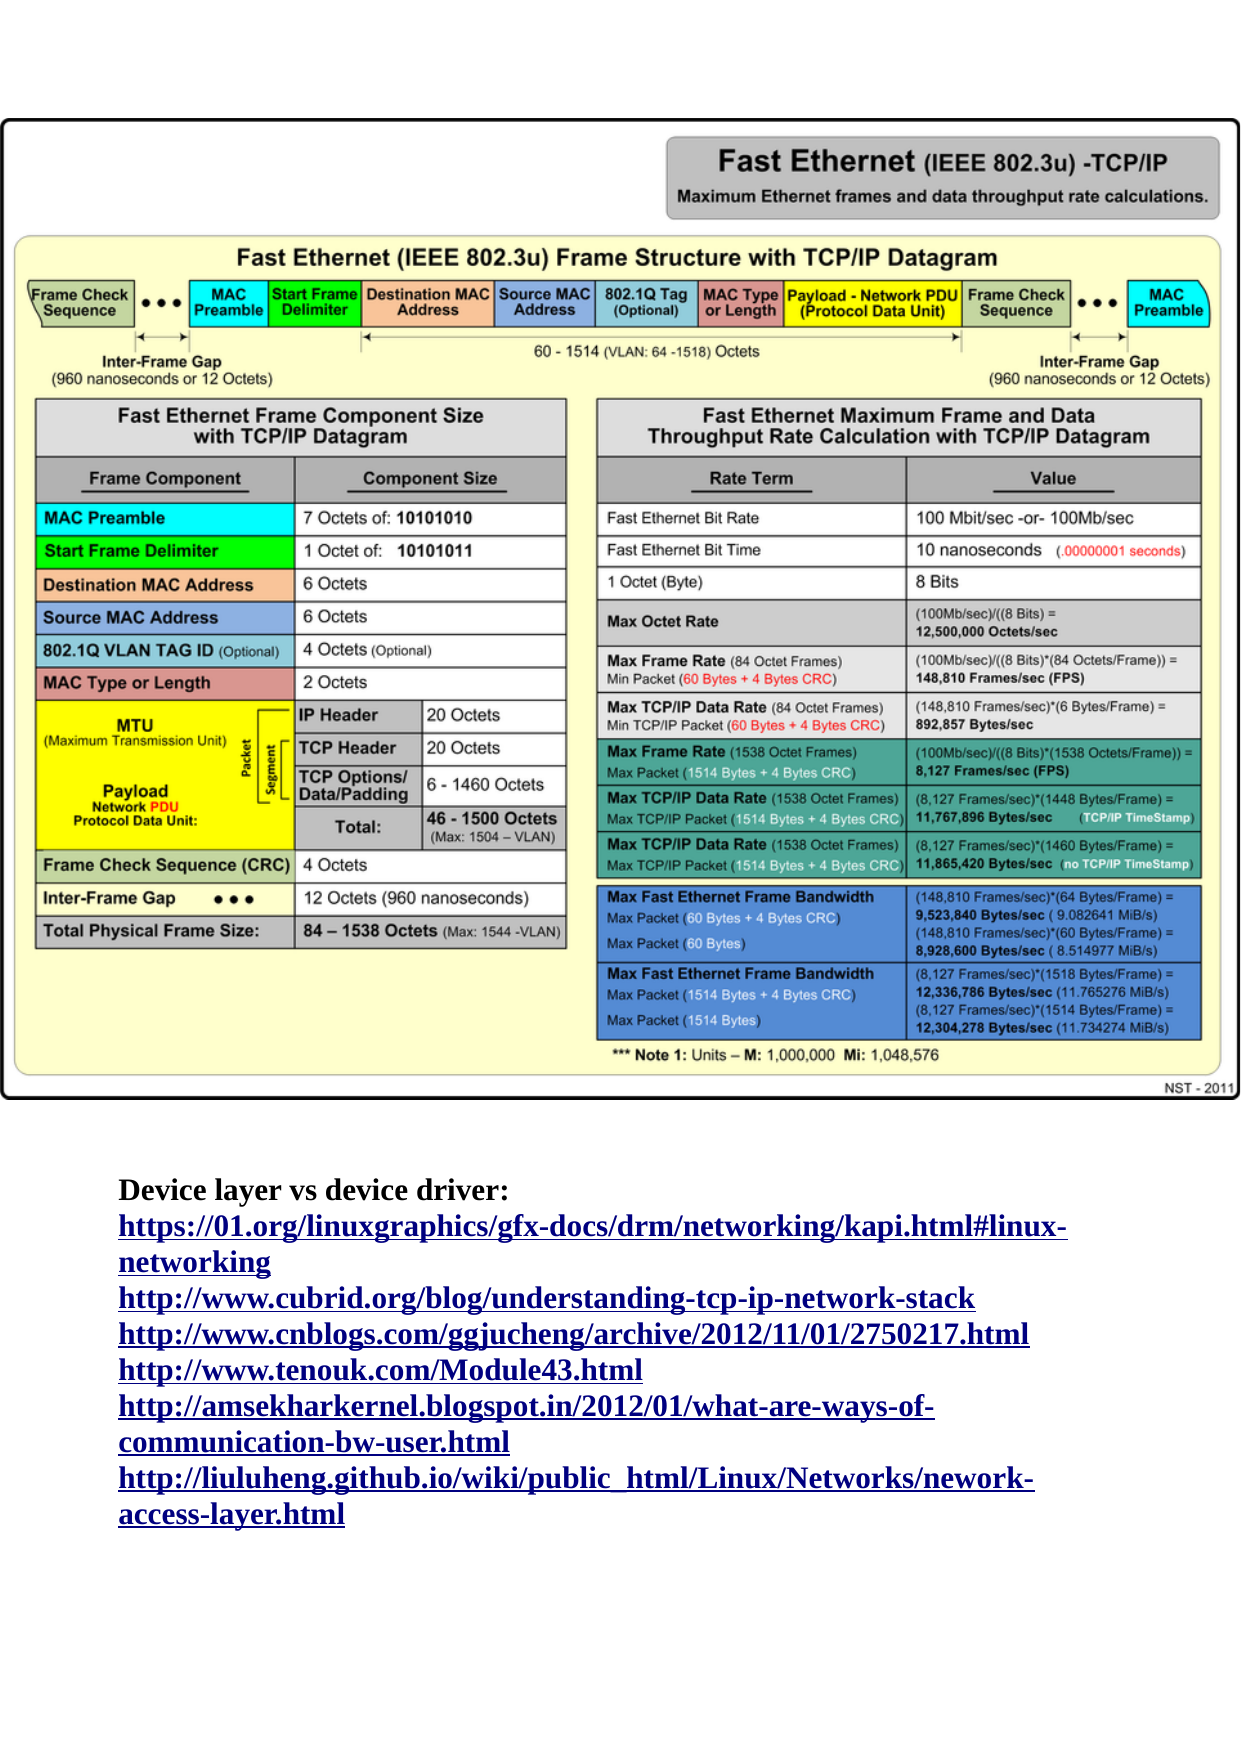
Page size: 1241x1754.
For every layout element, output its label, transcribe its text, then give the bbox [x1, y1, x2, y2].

text http://www.tenouk.com/Module43.html [118, 1351, 1122, 1387]
text http://amsekharkernel.blogspot.in/2012/01/what-are-ways-of-communication-bw-user.html [118, 1387, 1122, 1459]
text http://www.cubrid.org/blog/understanding-tcp-ip-network-stack [118, 1279, 1122, 1315]
text http://www.cnblogs.com/ggjucheng/archive/2012/11/01/2750217.html [118, 1315, 1122, 1351]
text https://01.org/linuxgraphics/gfx-docs/drm/networking/kapi.html#linux-networking [118, 1208, 1122, 1279]
text http://liuluheng.github.io/wiki/public_html/Linux/Networks/nework-access-layer.html [118, 1459, 1122, 1531]
text Device layer vs device driver: [118, 1172, 1122, 1208]
picture [0, 118, 1241, 1100]
